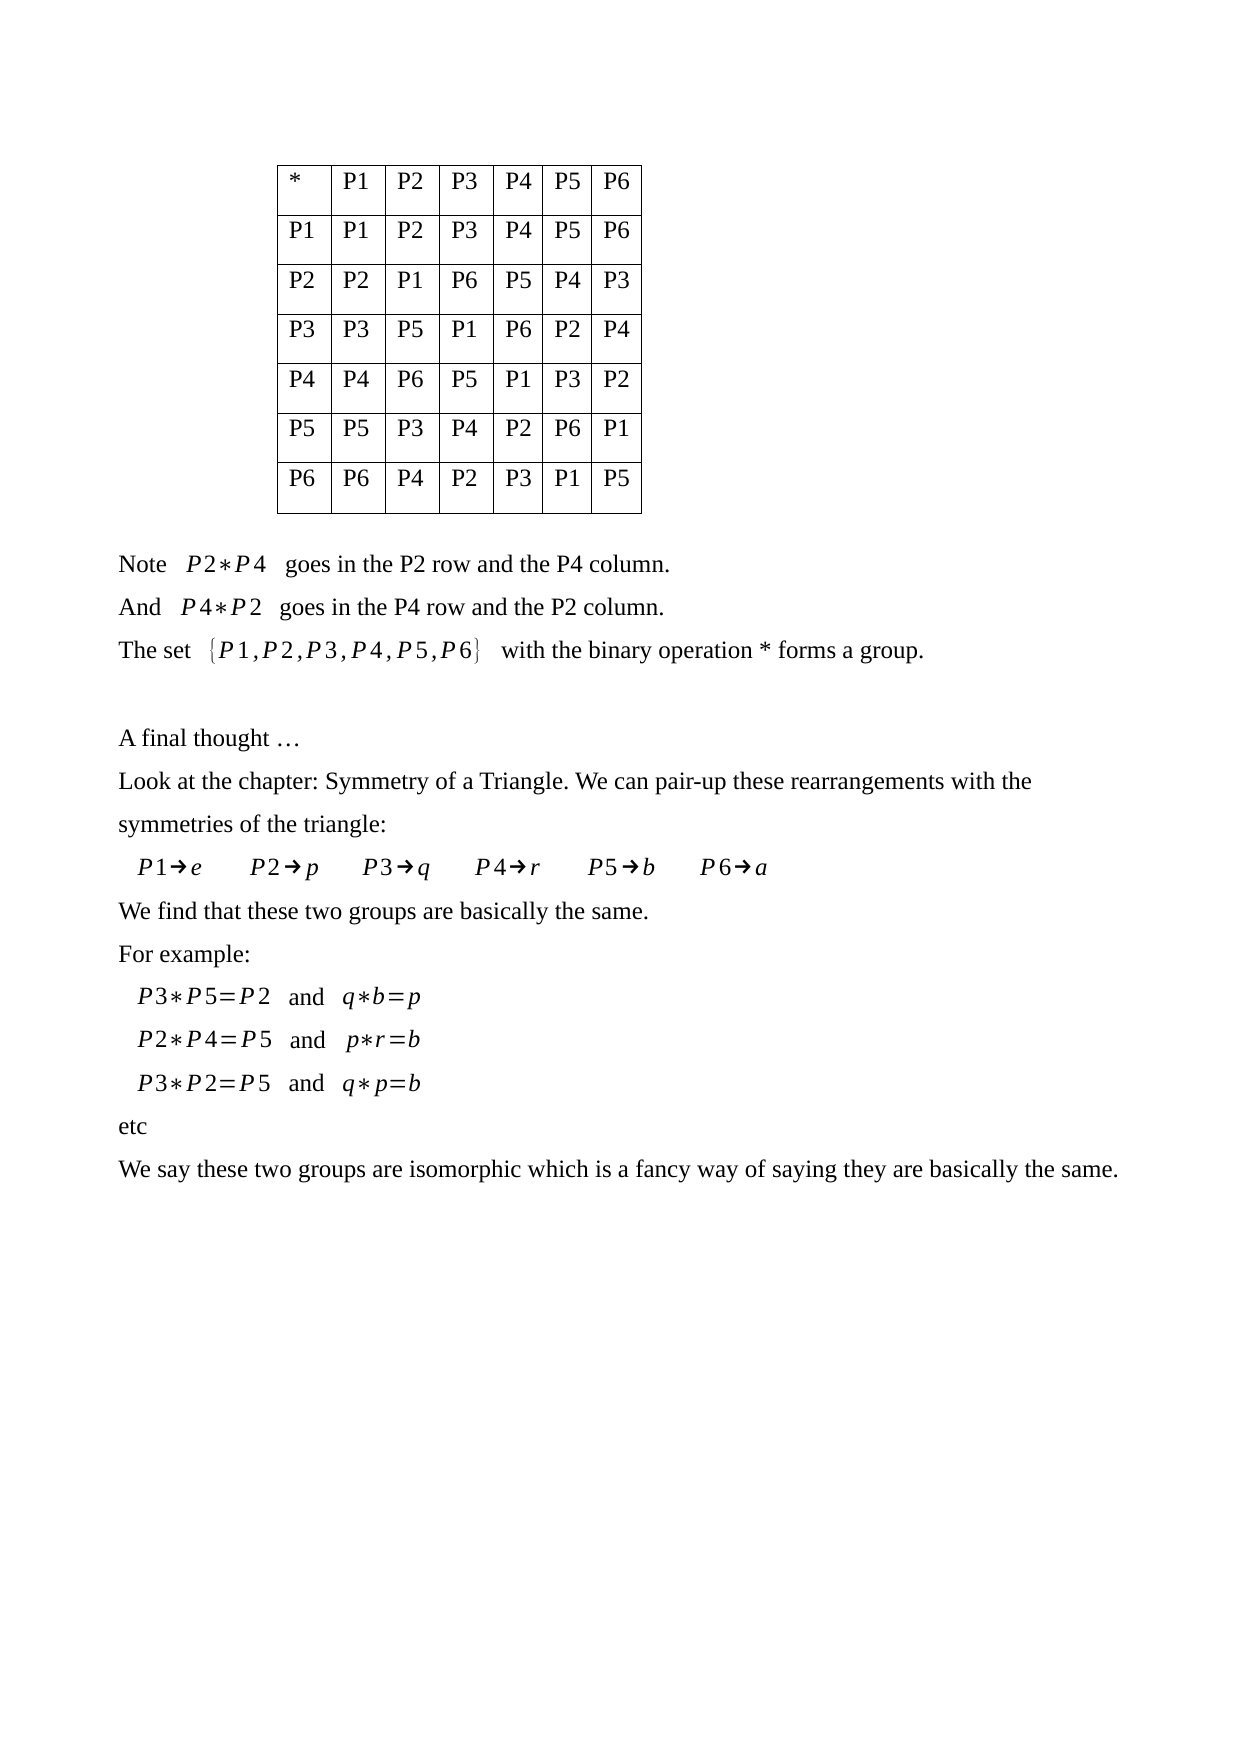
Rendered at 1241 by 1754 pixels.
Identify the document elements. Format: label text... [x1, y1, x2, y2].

table_cell P1 [543, 463, 591, 513]
table_header P5 [543, 166, 591, 214]
table_cell P2 [278, 265, 331, 313]
table_cell P4 [592, 315, 641, 363]
text For example: [118, 939, 1122, 968]
table_cell P3 [494, 463, 542, 513]
table_cell P2 [592, 364, 641, 412]
table_cell P1 [592, 414, 641, 462]
table_cell P2 [494, 414, 542, 462]
table_cell P3 [592, 265, 641, 313]
table_cell P1 [386, 265, 439, 313]
table_cell P5 [440, 364, 493, 412]
text etc [118, 1111, 1122, 1140]
table_cell P6 [386, 364, 439, 412]
table_cell P4 [278, 364, 331, 412]
text We find that these two groups are basically the same. [118, 896, 1122, 924]
table_cell P1 [278, 216, 331, 264]
text Look at the chapter: Symmetry of a Triangle. We can pair-up these rearrangements with the symmetries of the triangle: [118, 766, 1122, 838]
table_cell P3 [440, 216, 493, 264]
table_cell P4 [332, 364, 385, 412]
table_cell P1 [332, 216, 385, 264]
table_cell P5 [543, 216, 591, 264]
table_header P6 [592, 166, 641, 214]
table_cell P4 [386, 463, 439, 513]
table_cell P6 [543, 414, 591, 462]
table_cell P6 [440, 265, 493, 313]
table_cell P5 [386, 315, 439, 363]
text We say these two groups are isomorphic which is a fancy way of saying they are basically the same. [118, 1154, 1122, 1183]
text and [118, 1068, 1122, 1097]
table_cell P4 [494, 216, 542, 264]
table_header P2 [386, 166, 439, 214]
table_header P1 [332, 166, 385, 214]
table_cell P5 [332, 414, 385, 462]
table_cell P3 [332, 315, 385, 363]
table_cell P4 [543, 265, 591, 313]
text The setwith the binary operation * forms a group. [118, 636, 1122, 666]
text A final thought … [118, 723, 1122, 752]
table_cell P2 [440, 463, 493, 513]
table_cell P5 [592, 463, 641, 513]
table_header P3 [440, 166, 493, 214]
table_cell P1 [494, 364, 542, 412]
table_cell P1 [440, 315, 493, 363]
table_cell P6 [592, 216, 641, 264]
text and [118, 982, 1122, 1011]
table_cell P6 [278, 463, 331, 513]
table_cell P4 [440, 414, 493, 462]
table_cell P2 [332, 265, 385, 313]
table_cell P3 [386, 414, 439, 462]
table_cell P5 [278, 414, 331, 462]
table_cell P6 [494, 315, 542, 363]
table_cell P3 [543, 364, 591, 412]
table_cell P2 [543, 315, 591, 363]
text Andgoes in the P4 row and the P2 column. [118, 592, 1122, 621]
table_cell P6 [332, 463, 385, 513]
text Notegoes in the P2 row and the P4 column. [118, 549, 1122, 578]
table_header P4 [494, 166, 542, 214]
text and [118, 1025, 1122, 1054]
table_cell P3 [278, 315, 331, 363]
table_cell P5 [494, 265, 542, 313]
table_header * [278, 166, 331, 214]
table_cell P2 [386, 216, 439, 264]
